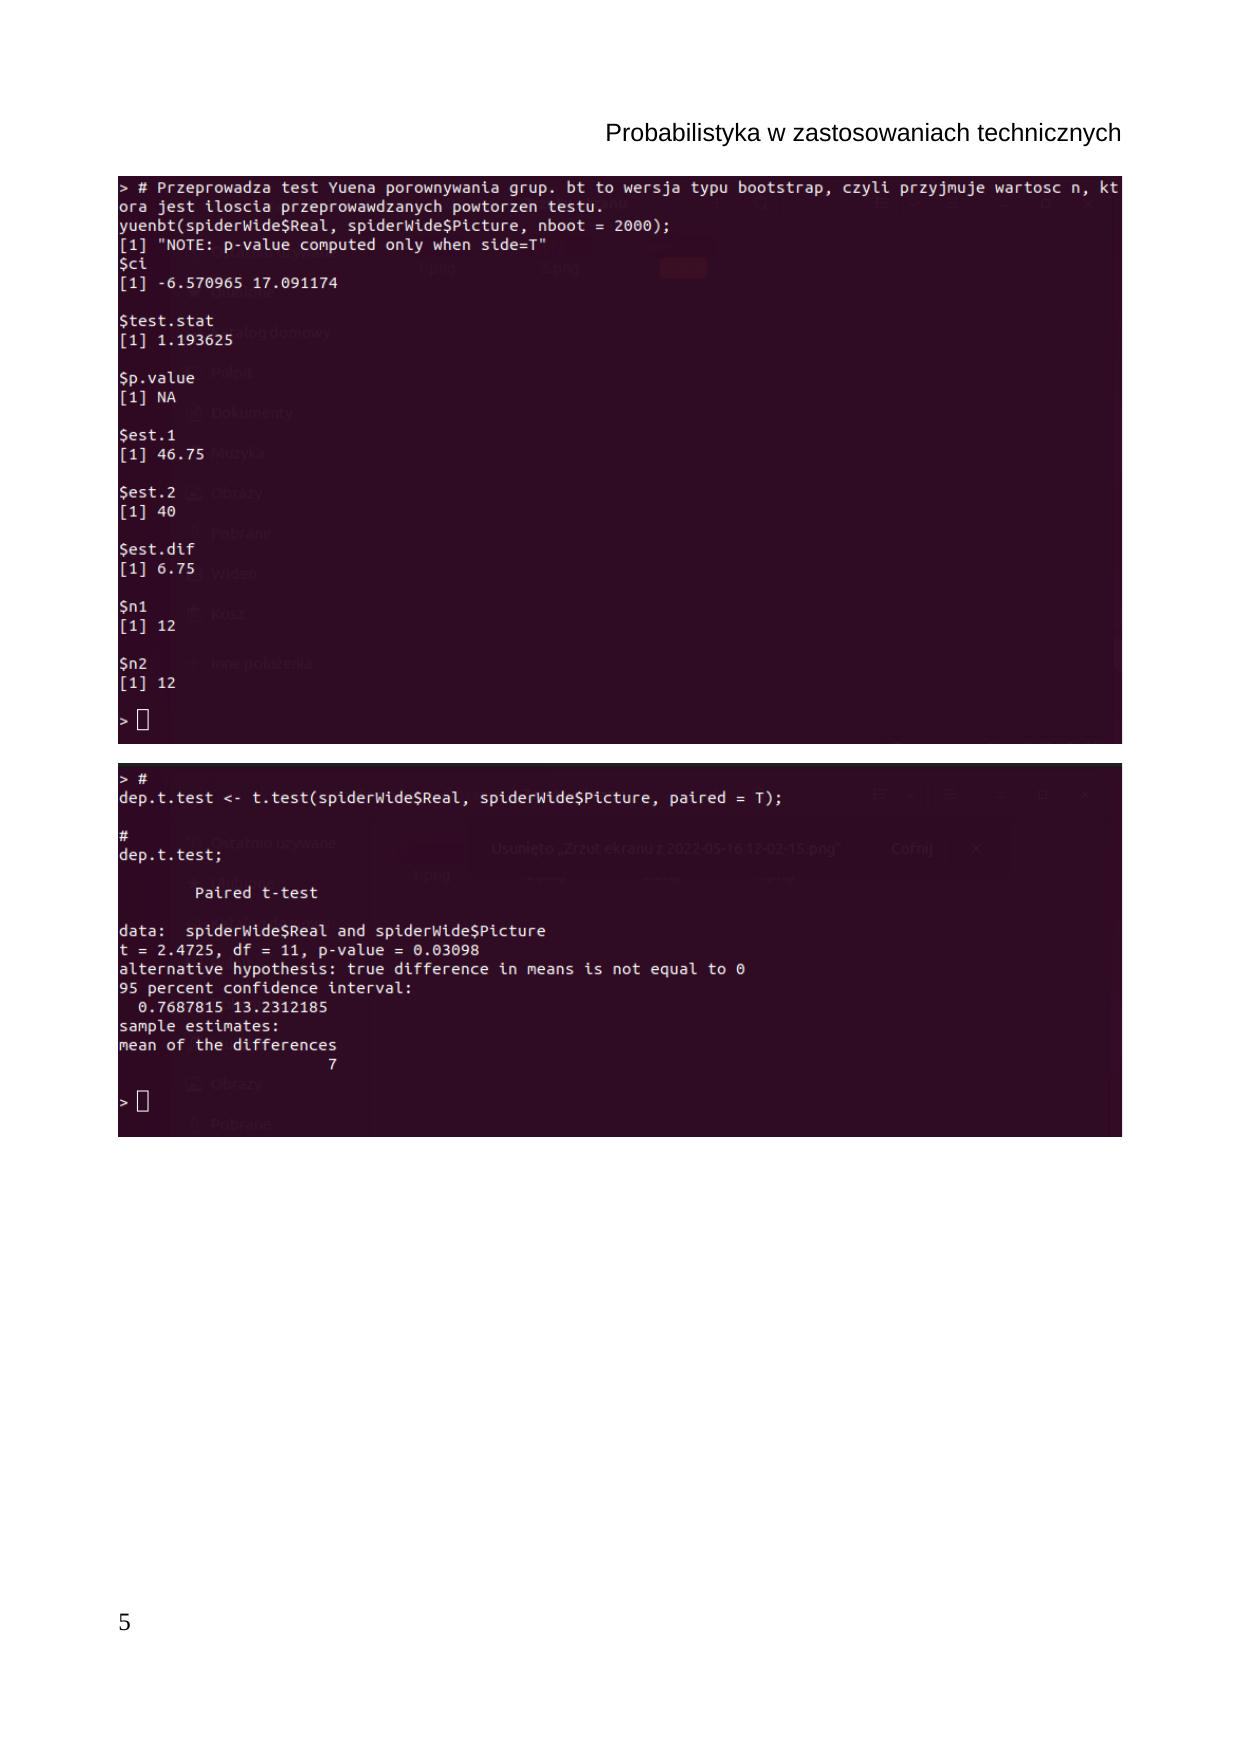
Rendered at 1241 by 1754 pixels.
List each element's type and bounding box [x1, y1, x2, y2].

picture [118, 176, 1123, 744]
picture [118, 763, 1123, 1137]
